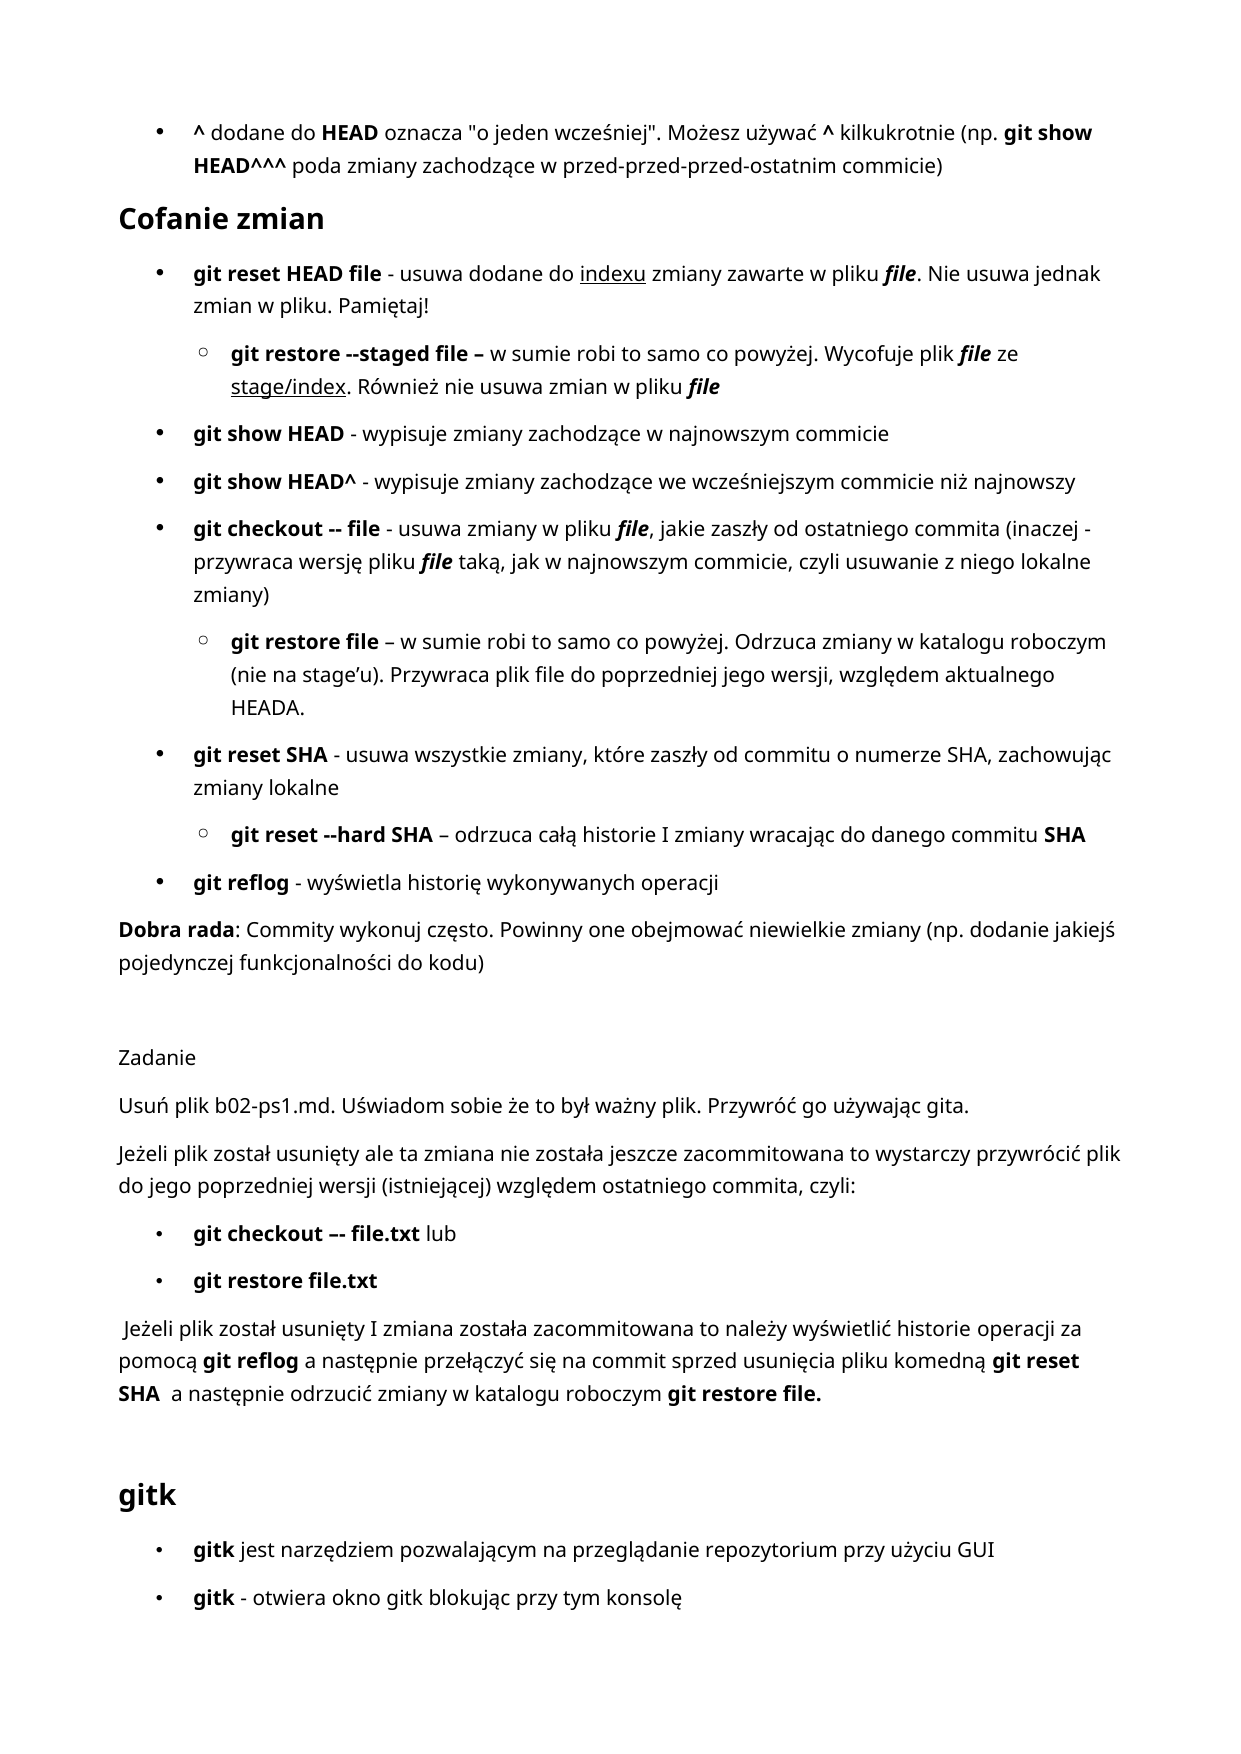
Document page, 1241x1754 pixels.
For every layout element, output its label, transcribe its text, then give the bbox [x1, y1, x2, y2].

list git restore file – w sumie robi to samo co powyżej. Odrzuca zmiany w katalogu roboczym (nie na stage’u). Przywraca plik file do poprzedniej jego wersji, względem aktualnego HEADA. [193, 627, 1122, 721]
list git show HEAD - wypisuje zmiany zachodzące w najnowszym commicie [156, 419, 1122, 448]
list gitk jest narzędziem pozwalającym na przeglądanie repozytorium przy użyciu GUI [156, 1535, 1122, 1563]
list git show HEAD^ - wypisuje zmiany zachodzące we wcześniejszym commicie niż najnowszy [156, 467, 1122, 495]
list git restore file.txt [156, 1266, 1122, 1295]
text Zadanie [118, 1043, 1122, 1072]
list git checkout -- file - usuwa zmiany w pliku file, jakie zaszły od ostatniego commita (inaczej - przywraca wersję pliku file taką, jak w najnowszym commicie, czyli usuwanie z niego lokalne zmiany) [156, 514, 1122, 608]
text Usuń plik b02-ps1.md. Uświadom sobie że to był ważny plik. Przywróć go używając gita. [118, 1091, 1122, 1119]
list git restore --staged file – w sumie robi to samo co powyżej. Wycofuje plik file ze stage/index. Również nie usuwa zmian w pliku file [193, 339, 1122, 400]
list git reflog - wyświetla historię wykonywanych operacji [156, 868, 1122, 896]
list git reset --hard SHA – odrzuca całą historie I zmiany wracając do danego commitu SHA [193, 820, 1122, 849]
list git reset HEAD file - usuwa dodane do indexu zmiany zawarte w pliku file. Nie usuwa jednak zmian w pliku. Pamiętaj! [156, 259, 1122, 320]
text Jeżeli plik został usunięty I zmiana została zacommitowana to należy wyświetlić historie operacji za pomocą git reflog a następnie przełączyć się na commit sprzed usunięcia pliku komedną git reset SHA a następnie odrzucić zmiany w katalogu roboczym git restore file. [118, 1314, 1122, 1408]
list gitk - otwiera okno gitk blokując przy tym konsolę [156, 1583, 1122, 1611]
text Dobra rada: Commity wykonuj często. Powinny one obejmować niewielkie zmiany (np. dodanie jakiejś pojedynczej funkcjonalności do kodu) [118, 916, 1122, 977]
list git checkout –- file.txt lub [156, 1219, 1122, 1247]
text Cofanie zmian [118, 198, 1122, 238]
text gitk [118, 1474, 1122, 1514]
list git reset SHA - usuwa wszystkie zmiany, które zaszły od commitu o numerze SHA, zachowując zmiany lokalne [156, 740, 1122, 801]
list ^ dodane do HEAD oznacza "o jeden wcześniej". Możesz używać ^ kilkukrotnie (np. git show HEAD^^^ poda zmiany zachodzące w przed-przed-przed-ostatnim commicie) [156, 118, 1122, 179]
text Jeżeli plik został usunięty ale ta zmiana nie została jeszcze zacommitowana to wystarczy przywrócić plik do jego poprzedniej wersji (istniejącej) względem ostatniego commita, czyli: [118, 1139, 1122, 1200]
